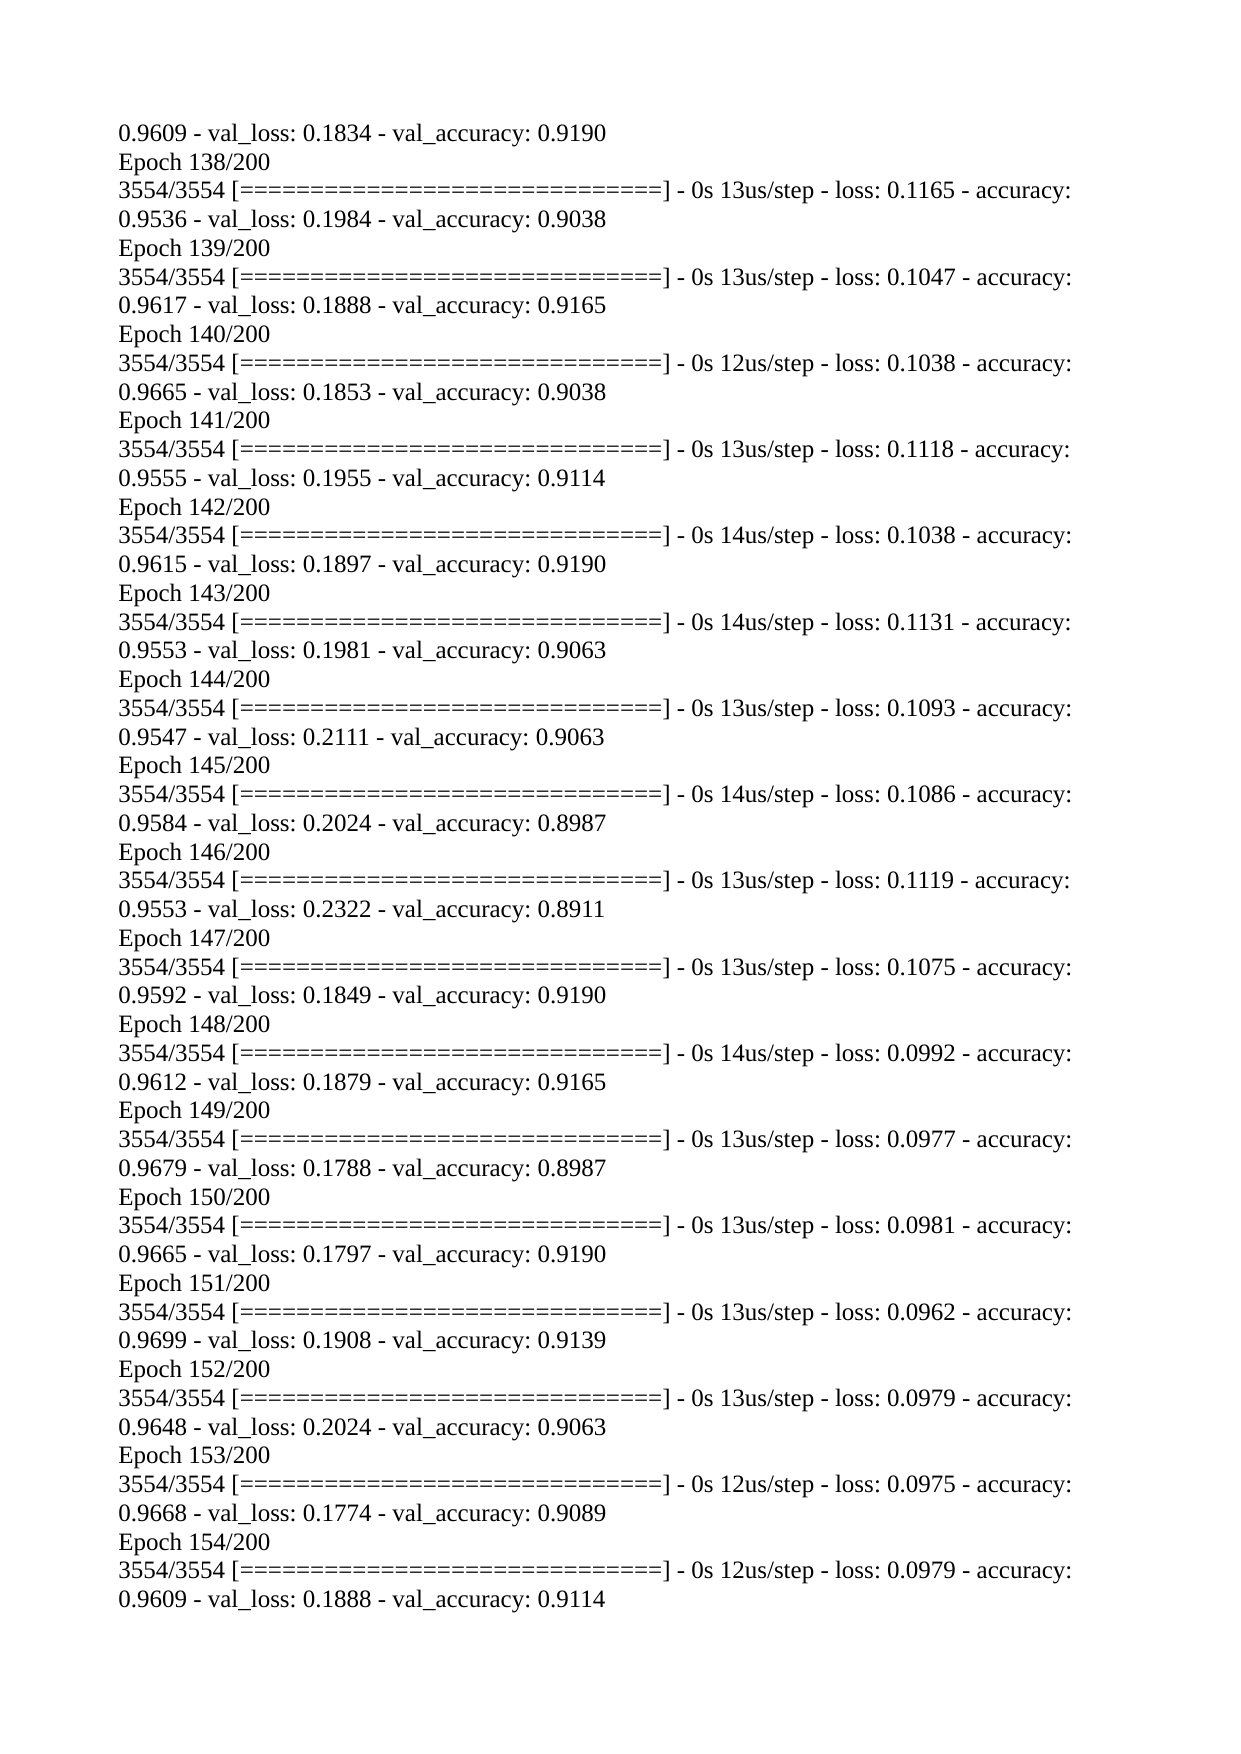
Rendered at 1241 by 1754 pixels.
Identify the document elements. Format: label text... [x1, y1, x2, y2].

text 3554/3554 [==============================] - 0s 13us/step - loss: 0.1075 - accuracy: 0.9592 - val_loss: 0.1849 - val_accuracy: 0.9190 [118, 952, 1122, 1009]
text Epoch 138/200 [118, 147, 1122, 176]
text Epoch 146/200 [118, 837, 1122, 866]
text Epoch 141/200 [118, 406, 1122, 434]
text Epoch 152/200 [118, 1354, 1122, 1383]
text 3554/3554 [==============================] - 0s 14us/step - loss: 0.1086 - accuracy: 0.9584 - val_loss: 0.2024 - val_accuracy: 0.8987 [118, 779, 1122, 837]
text 3554/3554 [==============================] - 0s 13us/step - loss: 0.0979 - accuracy: 0.9648 - val_loss: 0.2024 - val_accuracy: 0.9063 [118, 1383, 1122, 1441]
text Epoch 142/200 [118, 492, 1122, 521]
text 3554/3554 [==============================] - 0s 13us/step - loss: 0.0977 - accuracy: 0.9679 - val_loss: 0.1788 - val_accuracy: 0.8987 [118, 1124, 1122, 1182]
text Epoch 139/200 [118, 233, 1122, 262]
text Epoch 153/200 [118, 1441, 1122, 1469]
text 3554/3554 [==============================] - 0s 13us/step - loss: 0.1165 - accuracy: 0.9536 - val_loss: 0.1984 - val_accuracy: 0.9038 [118, 176, 1122, 233]
text Epoch 148/200 [118, 1009, 1122, 1038]
text Epoch 149/200 [118, 1096, 1122, 1124]
text 3554/3554 [==============================] - 0s 13us/step - loss: 0.1118 - accuracy: 0.9555 - val_loss: 0.1955 - val_accuracy: 0.9114 [118, 434, 1122, 492]
text Epoch 143/200 [118, 578, 1122, 607]
text 3554/3554 [==============================] - 0s 13us/step - loss: 0.0981 - accuracy: 0.9665 - val_loss: 0.1797 - val_accuracy: 0.9190 [118, 1211, 1122, 1268]
text 3554/3554 [==============================] - 0s 12us/step - loss: 0.0975 - accuracy: 0.9668 - val_loss: 0.1774 - val_accuracy: 0.9089 [118, 1469, 1122, 1527]
text 3554/3554 [==============================] - 0s 13us/step - loss: 0.1047 - accuracy: 0.9617 - val_loss: 0.1888 - val_accuracy: 0.9165 [118, 262, 1122, 319]
text Epoch 145/200 [118, 751, 1122, 779]
text Epoch 151/200 [118, 1268, 1122, 1297]
text 3554/3554 [==============================] - 0s 13us/step - loss: 0.0962 - accuracy: 0.9699 - val_loss: 0.1908 - val_accuracy: 0.9139 [118, 1297, 1122, 1354]
text 3554/3554 [==============================] - 0s 12us/step - loss: 0.0979 - accuracy: 0.9609 - val_loss: 0.1888 - val_accuracy: 0.9114 [118, 1556, 1122, 1613]
text 3554/3554 [==============================] - 0s 12us/step - loss: 0.1038 - accuracy: 0.9665 - val_loss: 0.1853 - val_accuracy: 0.9038 [118, 348, 1122, 406]
text 3554/3554 [==============================] - 0s 13us/step - loss: 0.1093 - accuracy: 0.9547 - val_loss: 0.2111 - val_accuracy: 0.9063 [118, 693, 1122, 751]
text Epoch 147/200 [118, 923, 1122, 952]
text Epoch 140/200 [118, 319, 1122, 348]
text 3554/3554 [==============================] - 0s 14us/step - loss: 0.1131 - accuracy: 0.9553 - val_loss: 0.1981 - val_accuracy: 0.9063 [118, 607, 1122, 664]
text 3554/3554 [==============================] - 0s 14us/step - loss: 0.0992 - accuracy: 0.9612 - val_loss: 0.1879 - val_accuracy: 0.9165 [118, 1038, 1122, 1096]
text 3554/3554 [==============================] - 0s 14us/step - loss: 0.1038 - accuracy: 0.9615 - val_loss: 0.1897 - val_accuracy: 0.9190 [118, 521, 1122, 578]
text 0.9609 - val_loss: 0.1834 - val_accuracy: 0.9190 [118, 118, 1122, 147]
text Epoch 150/200 [118, 1182, 1122, 1211]
text Epoch 144/200 [118, 664, 1122, 693]
text Epoch 154/200 [118, 1527, 1122, 1556]
text 3554/3554 [==============================] - 0s 13us/step - loss: 0.1119 - accuracy: 0.9553 - val_loss: 0.2322 - val_accuracy: 0.8911 [118, 866, 1122, 923]
